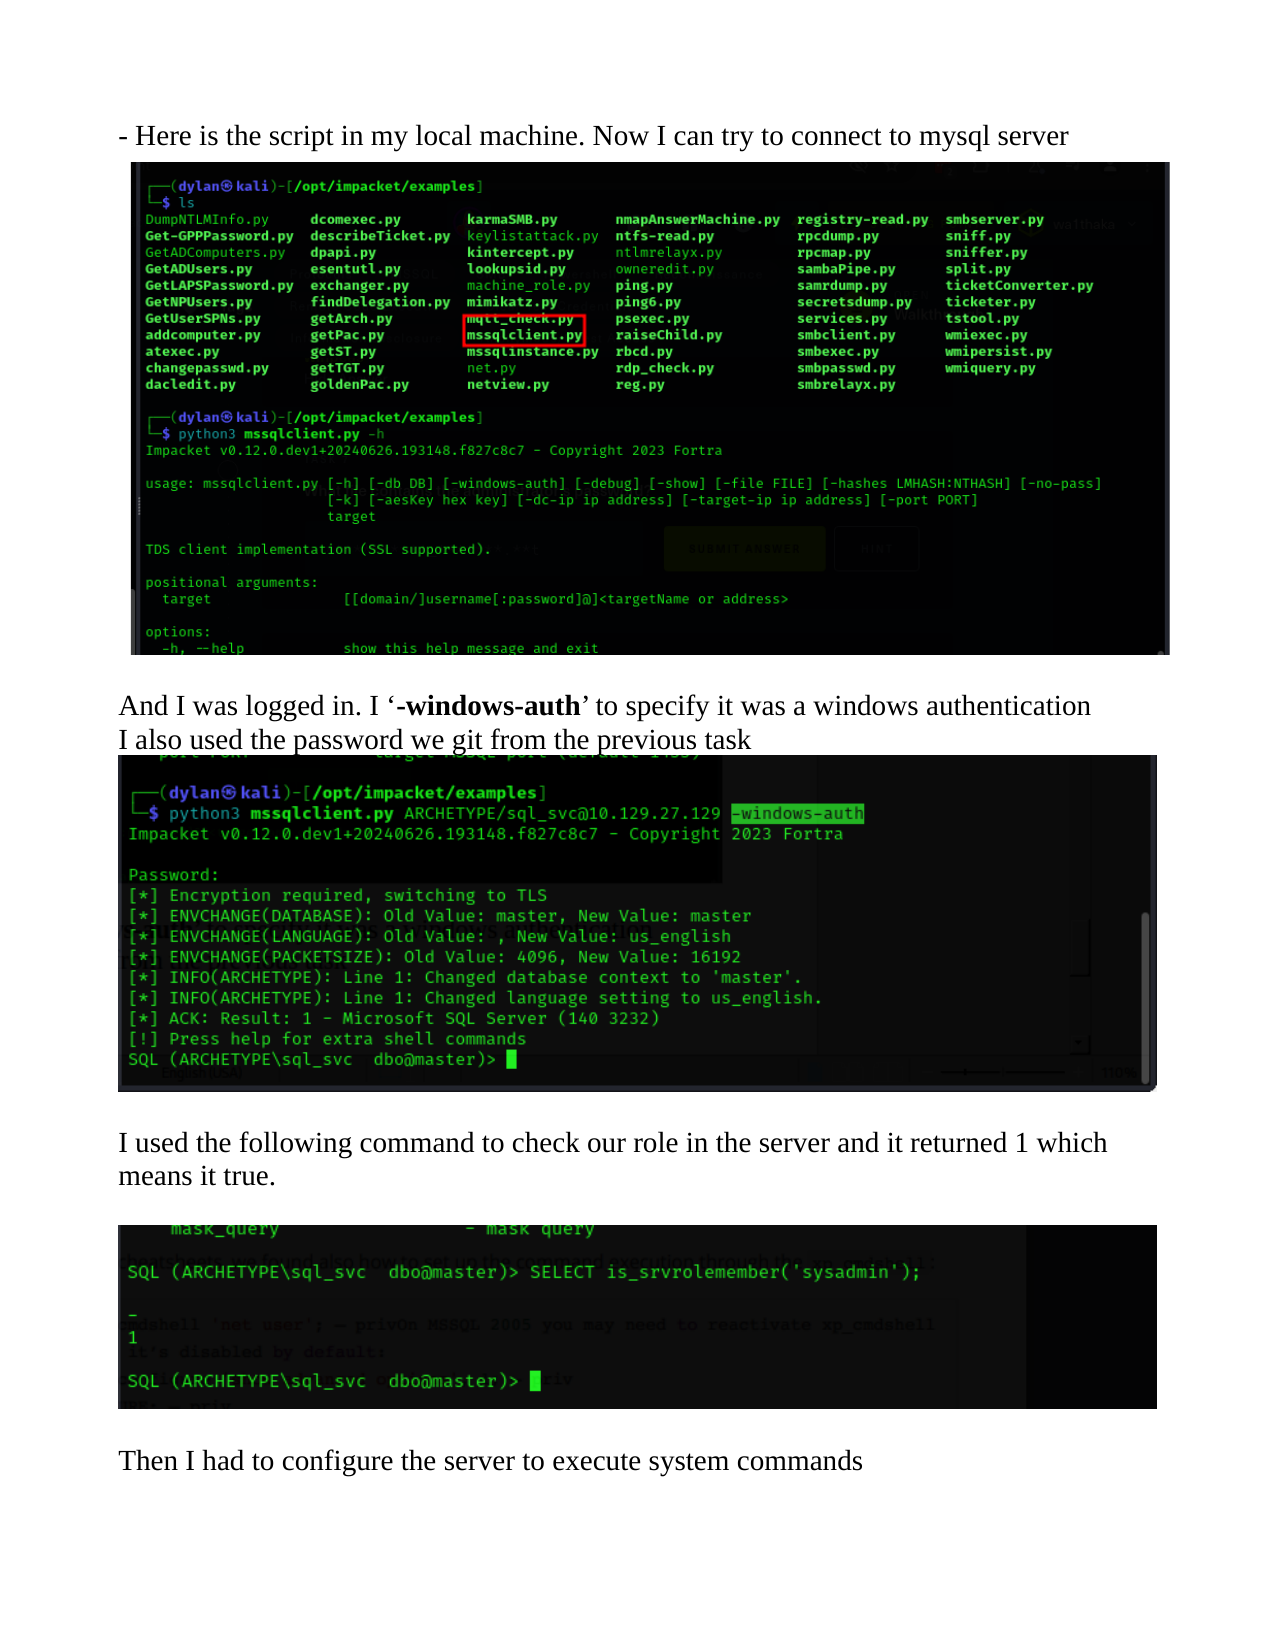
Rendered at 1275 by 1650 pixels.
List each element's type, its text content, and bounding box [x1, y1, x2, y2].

text I used the following command to check our role in the server and it returned 1 which means it true. [118, 1125, 1157, 1192]
text - Here is the script in my local machine. Now I can try to connect to mysql server [118, 118, 1157, 152]
picture [118, 1225, 1157, 1409]
text I also used the password we git from the previous task [118, 722, 1157, 755]
text Then I had to configure the server to execute system commands [118, 1443, 1157, 1476]
text And I was logged in. I ‘-windows-auth’ to specify it was a windows authentication [118, 688, 1157, 722]
picture [118, 755, 1157, 1092]
picture [130, 162, 1170, 655]
